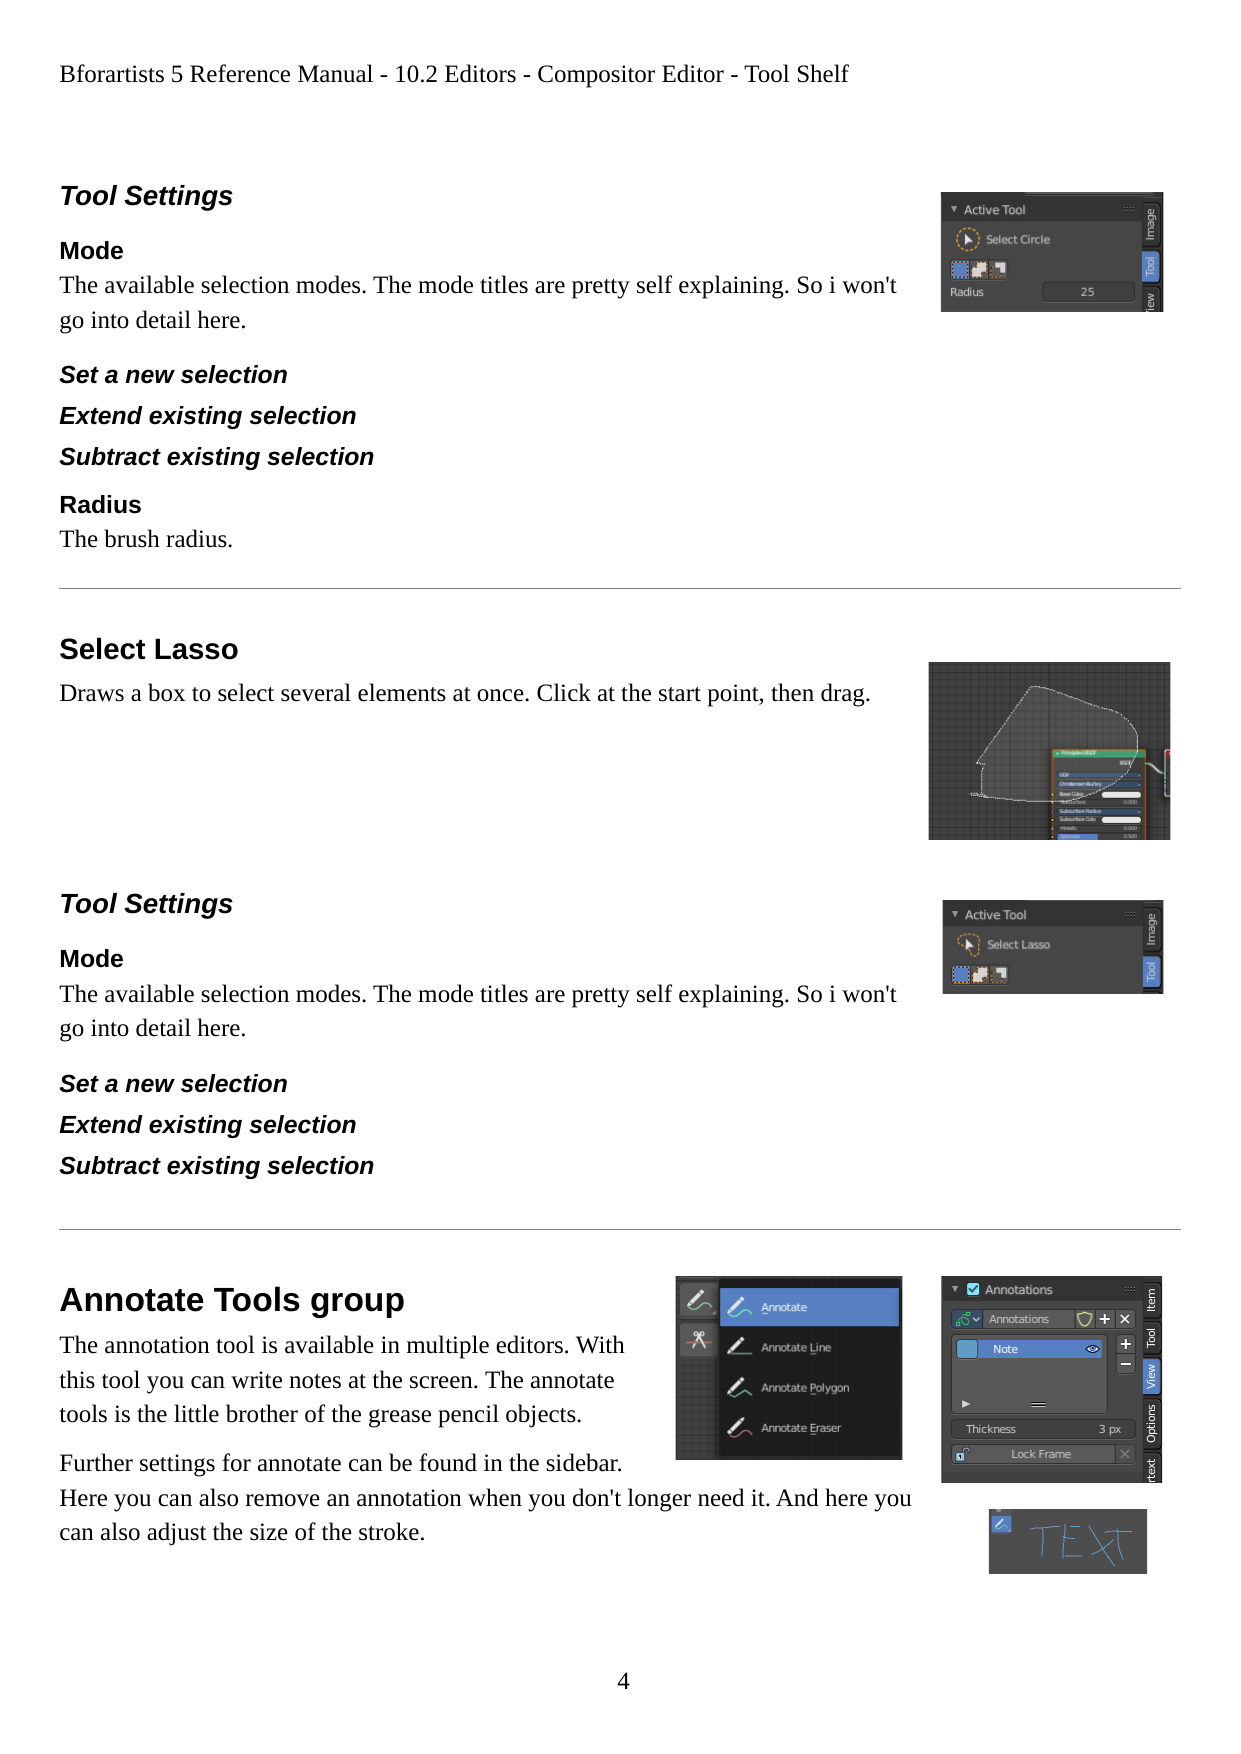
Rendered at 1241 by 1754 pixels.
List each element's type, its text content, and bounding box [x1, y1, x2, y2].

picture [941, 1276, 1163, 1483]
picture [988, 1509, 1148, 1574]
subtitle [1164, 236, 1181, 264]
text Further settings for annotate can be found in the sidebar. Here you can also remove an annotation when you don't longer need it. And here you can also adjust the size of the stroke. [59, 1448, 1181, 1546]
subtitle [1163, 1279, 1181, 1318]
subtitle Set a new selection [59, 1069, 1181, 1097]
text The brush radius. [59, 524, 1181, 553]
subtitle Annotate Tools group [59, 1279, 675, 1318]
subtitle [903, 1279, 941, 1318]
subtitle Mode [59, 944, 942, 973]
subtitle [1164, 944, 1181, 973]
subtitle Extend existing selection [59, 1110, 1181, 1138]
subtitle Radius [59, 490, 1181, 518]
subtitle Tool Settings [59, 887, 1181, 919]
subtitle Subtract existing selection [59, 442, 1181, 471]
text [903, 1331, 941, 1428]
picture [675, 1276, 903, 1460]
subtitle Tool Settings [59, 179, 1181, 211]
text Draws a box to select several elements at once. Click at the start point, then drag. [59, 678, 928, 707]
subtitle Select Lasso [59, 632, 1181, 666]
subtitle Subtract existing selection [59, 1151, 1181, 1179]
picture [940, 192, 1164, 312]
picture [942, 900, 1164, 994]
picture [928, 662, 1171, 840]
text The annotation tool is available in multiple editors. With this tool you can write notes at the screen. The annotate tools is the little brother of the grease pencil objects. [59, 1331, 675, 1428]
subtitle Set a new selection [59, 360, 1181, 389]
subtitle Extend existing selection [59, 401, 1181, 430]
subtitle Mode [59, 236, 940, 264]
text The available selection modes. The mode titles are pretty self explaining. So i won't go into detail here. [59, 271, 1181, 334]
text The available selection modes. The mode titles are pretty self explaining. So i won't go into detail here. [59, 979, 1181, 1042]
